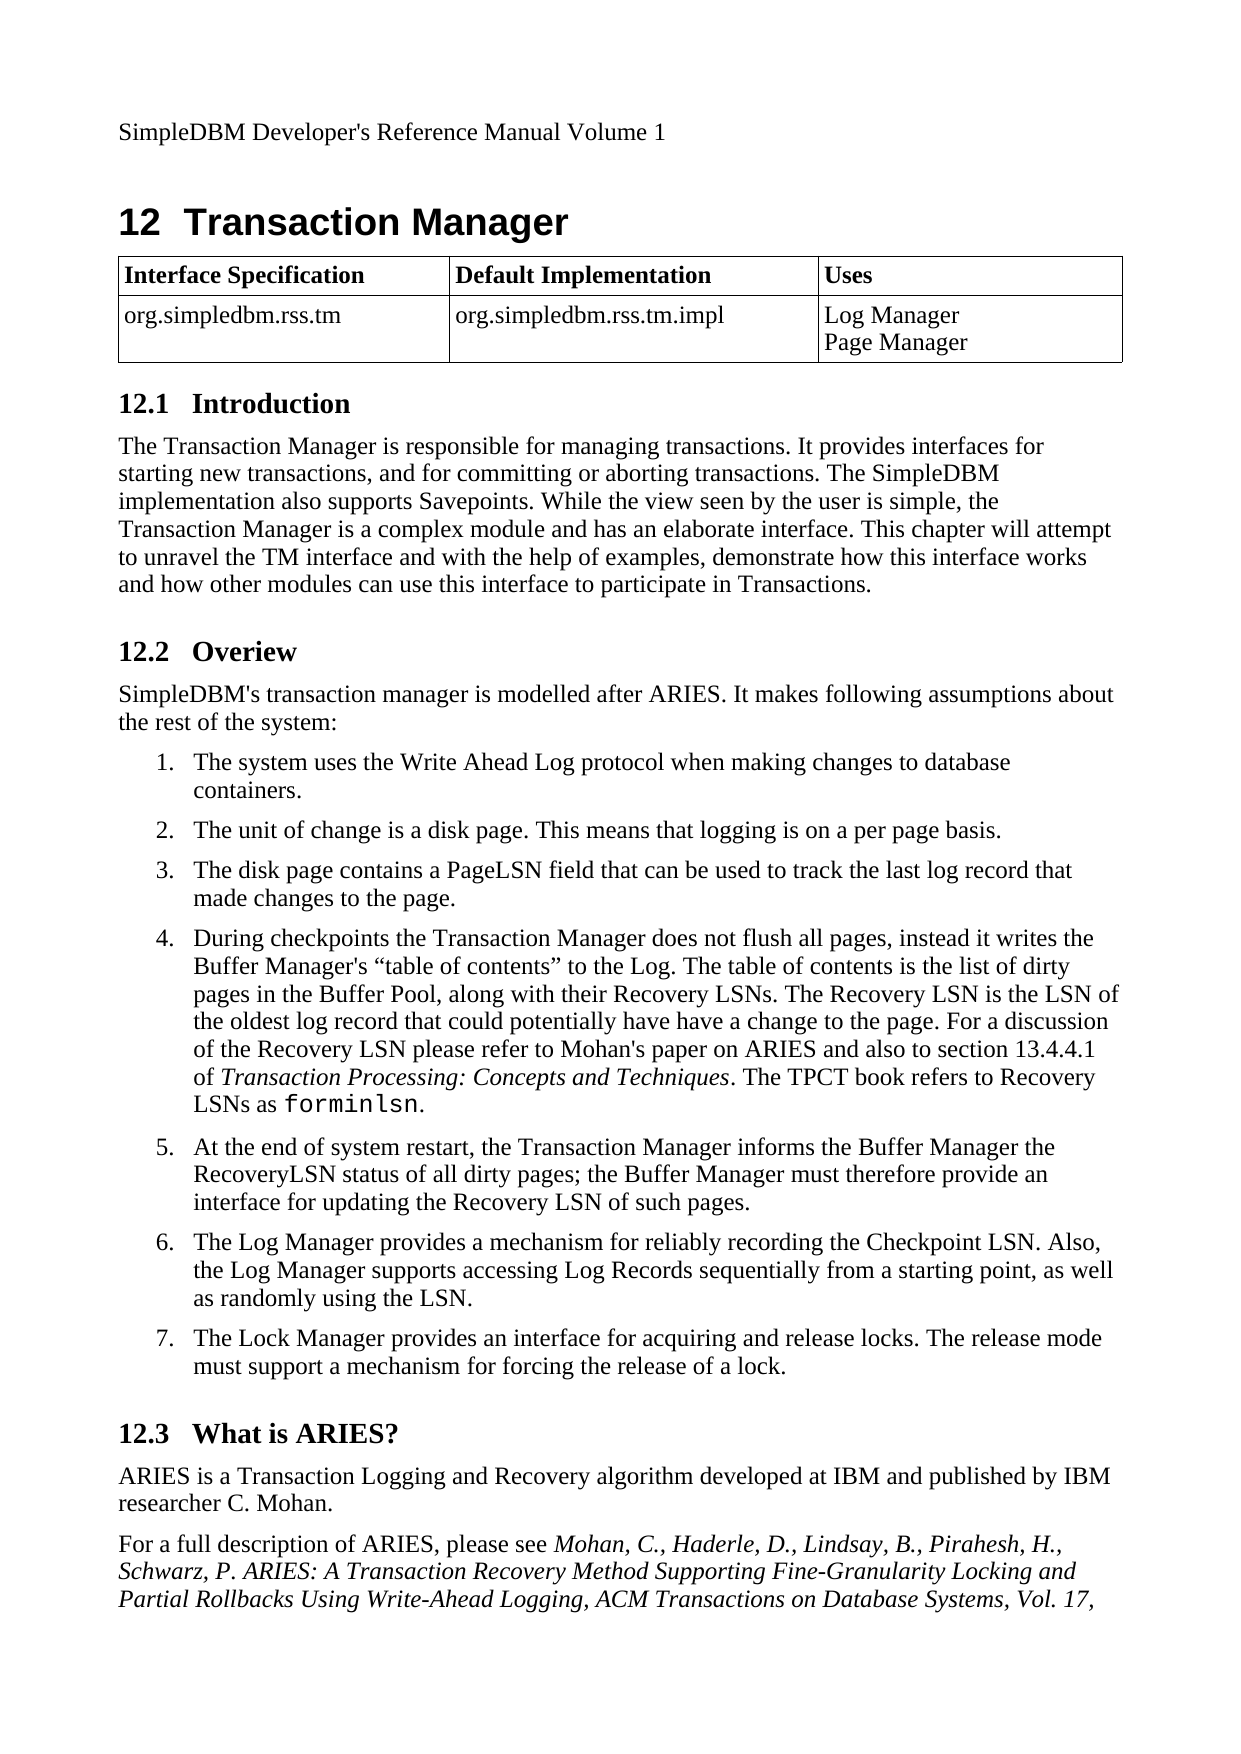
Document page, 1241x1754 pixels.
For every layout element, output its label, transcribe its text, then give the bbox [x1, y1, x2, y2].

table_cell Log Manager Page Manager [819, 296, 1122, 362]
table_cell org.simpledbm.rss.tm.impl [450, 296, 818, 362]
table_header Default Implementation [450, 257, 818, 295]
list The system uses the Write Ahead Log protocol when making changes to database containers. [156, 748, 1122, 804]
text The Transaction Manager is responsible for managing transactions. It provides interfaces for starting new transactions, and for committing or aborting transactions. The SimpleDBM implementation also supports Savepoints. While the view seen by the user is simple, the Transaction Manager is a complex module and has an elaborate interface. This chapter will attempt to unravel the TM interface and with the help of examples, demonstrate how this interface works and how other modules can use this interface to participate in Transactions. [118, 432, 1122, 598]
list The Lock Manager provides an interface for acquiring and release locks. The release mode must support a mechanism for forcing the release of a lock. [156, 1324, 1122, 1379]
subtitle Introduction [118, 387, 1122, 419]
table_cell org.simpledbm.rss.tm [119, 296, 449, 362]
list The disk page contains a PageLSN field that can be used to track the last log record that made changes to the page. [156, 856, 1122, 912]
text SimpleDBM's transaction manager is modelled after ARIES. It makes following assumptions about the rest of the system: [118, 680, 1122, 736]
subtitle What is ARIES? [118, 1417, 1122, 1449]
list The Log Manager provides a mechanism for reliably recording the Checkpoint LSN. Also, the Log Manager supports accessing Log Records sequentially from a starting point, as well as randomly using the LSN. [156, 1228, 1122, 1312]
list The unit of change is a disk page. This means that logging is on a per page basis. [156, 816, 1122, 844]
table_header Interface Specification [119, 257, 449, 295]
list At the end of system restart, the Transaction Manager informs the Buffer Manager the RecoveryLSN status of all dirty pages; the Buffer Manager must therefore provide an interface for updating the Recovery LSN of such pages. [156, 1133, 1122, 1216]
subtitle Overiew [118, 636, 1122, 668]
list During checkpoints the Transaction Manager does not flush all pages, instead it writes the Buffer Manager's “table of contents” to the Log. The table of contents is the list of dirty pages in the Buffer Pool, along with their Recovery LSNs. The Recovery LSN is the LSN of the oldest log record that could potentially have have a change to the page. For a discussion of the Recovery LSN please refer to Mohan's paper on ARIES and also to section 13.4.4.1 of Transaction Processing: Concepts and Techniques. The TPCT book refers to Recovery LSNs as forminlsn. [156, 924, 1122, 1120]
table_header Uses [819, 257, 1122, 295]
subtitle Transaction Manager [118, 200, 1122, 243]
text ARIES is a Transaction Logging and Recovery algorithm developed at IBM and published by IBM researcher C. Mohan. [118, 1462, 1122, 1517]
text For a full description of ARIES, please see Mohan, C., Haderle, D., Lindsay, B., Pirahesh, H., Schwarz, P. ARIES: A Transaction Recovery Method Supporting Fine-Granularity Locking and Partial Rollbacks Using Write-Ahead Logging, ACM Transactions on Database Systems, Vol. 17, [118, 1530, 1122, 1613]
